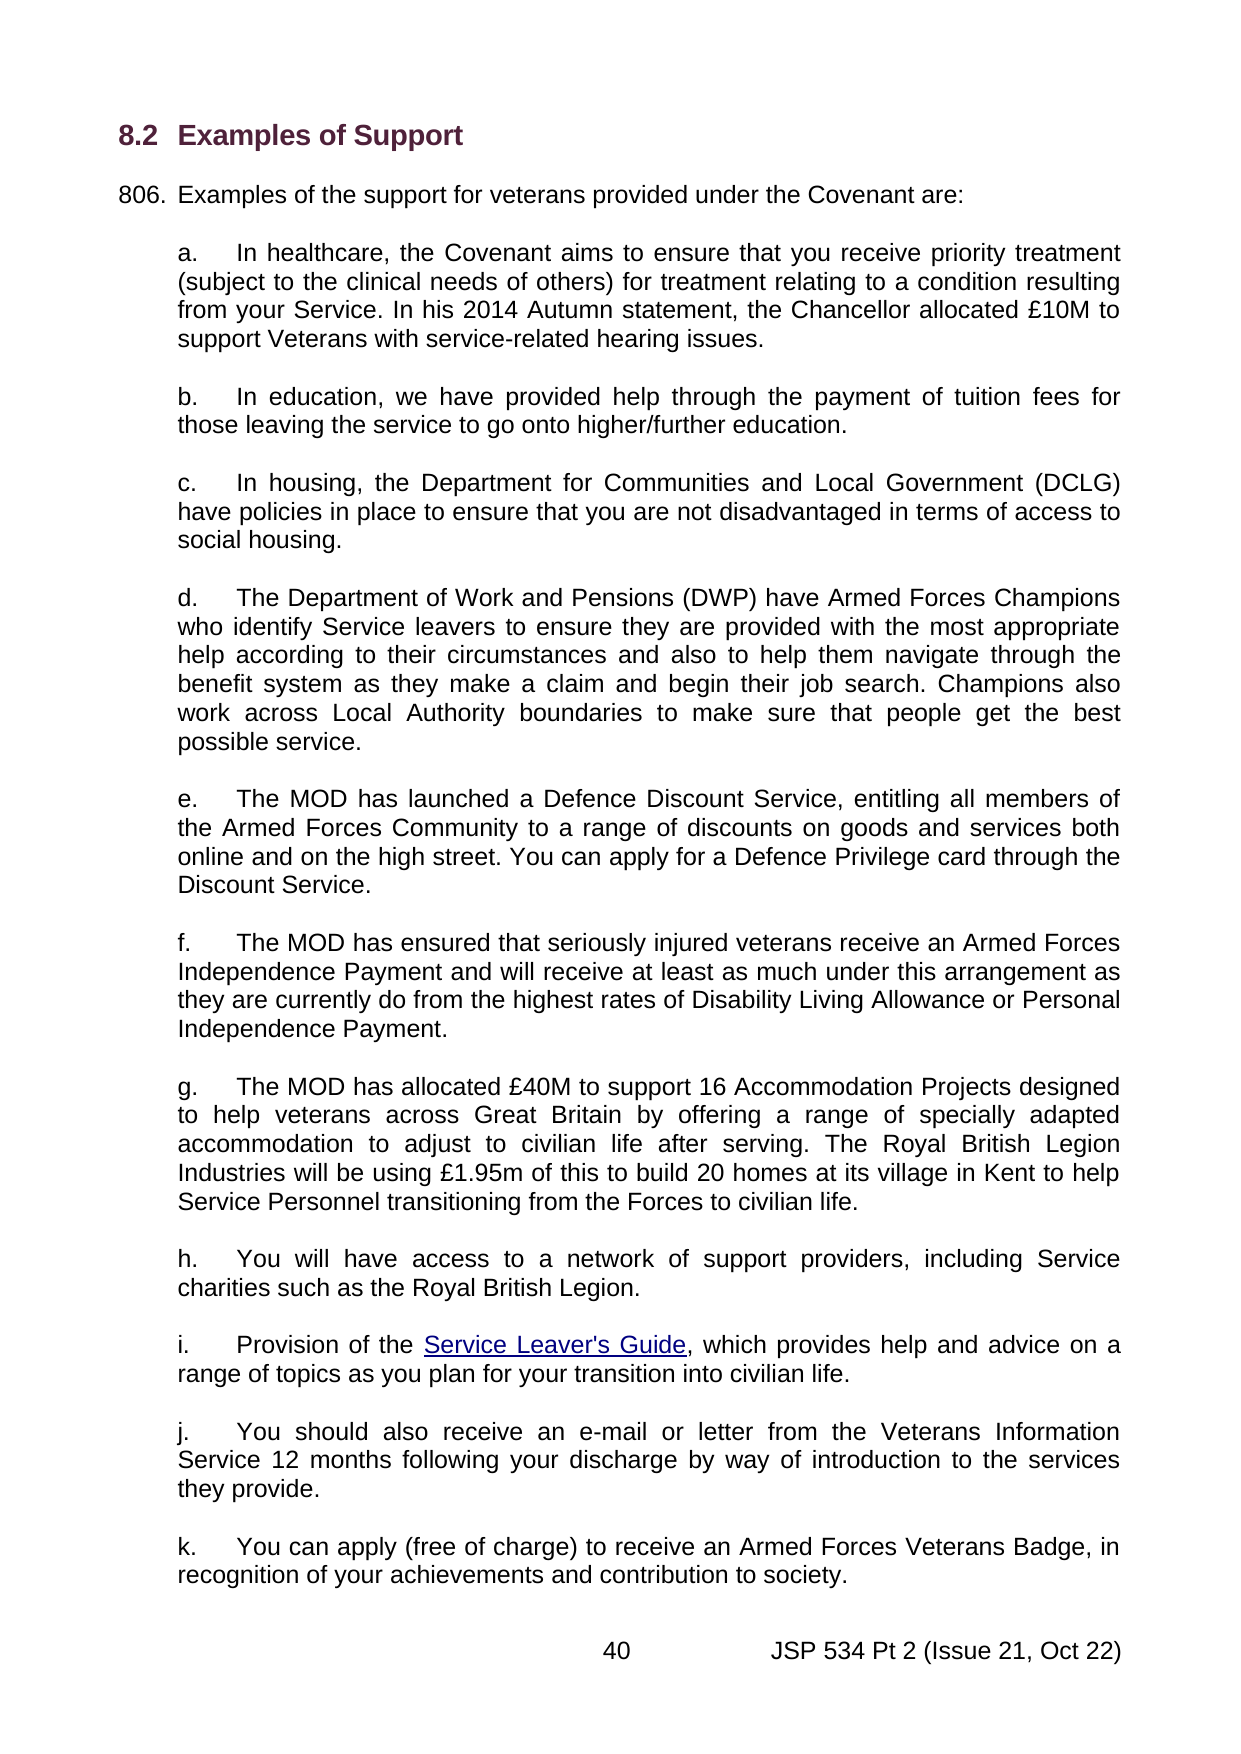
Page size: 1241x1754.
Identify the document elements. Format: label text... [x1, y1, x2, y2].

list The MOD has allocated £40M to support 16 Accommodation Projects designed to help veterans across Great Britain by offering a range of specially adapted accommodation to adjust to civilian life after serving. The Royal British Legion Industries will be using £1.95m of this to build 20 homes at its village in Kent to help Service Personnel transitioning from the Forces to civilian life. [177, 1072, 1122, 1215]
list The MOD has ensured that seriously injured veterans receive an Armed Forces Independence Payment and will receive at least as much under this arrangement as they are currently do from the highest rates of Disability Living Allowance or Personal Independence Payment. [177, 928, 1122, 1043]
list You should also receive an e-mail or letter from the Veterans Information Service 12 months following your discharge by way of introduction to the services they provide. [177, 1417, 1122, 1503]
list Examples of the support for veterans provided under the Covenant are: [118, 180, 1122, 209]
list Provision of the Service Leaver's Guide, which provides help and advice on a range of topics as you plan for your transition into civilian life. [177, 1330, 1122, 1388]
subtitle 8.2 Examples of Support [118, 118, 1122, 152]
list In education, we have provided help through the payment of tuition fees for those leaving the service to go onto higher/further education. [177, 382, 1122, 439]
list You can apply (free of charge) to receive an Armed Forces Veterans Badge, in recognition of your achievements and contribution to society. [177, 1532, 1122, 1589]
list You will have access to a network of support providers, including Service charities such as the Royal British Legion. [177, 1244, 1122, 1302]
list The MOD has launched a Defence Discount Service, entitling all members of the Armed Forces Community to a range of discounts on goods and services both online and on the high street. You can apply for a Defence Privilege card through the Discount Service. [177, 784, 1122, 899]
list The Department of Work and Pensions (DWP) have Armed Forces Champions who identify Service leavers to ensure they are provided with the most appropriate help according to their circumstances and also to help them navigate through the benefit system as they make a claim and begin their job search. Champions also work across Local Authority boundaries to make sure that people get the best possible service. [177, 583, 1122, 755]
list In housing, the Department for Communities and Local Government (DCLG) have policies in place to ensure that you are not disadvantaged in terms of access to social housing. [177, 468, 1122, 554]
list In healthcare, the Covenant aims to ensure that you receive priority treatment (subject to the clinical needs of others) for treatment relating to a condition resulting from your Service. In his 2014 Autumn statement, the Chancellor allocated £10M to support Veterans with service-related hearing issues. [177, 238, 1122, 353]
